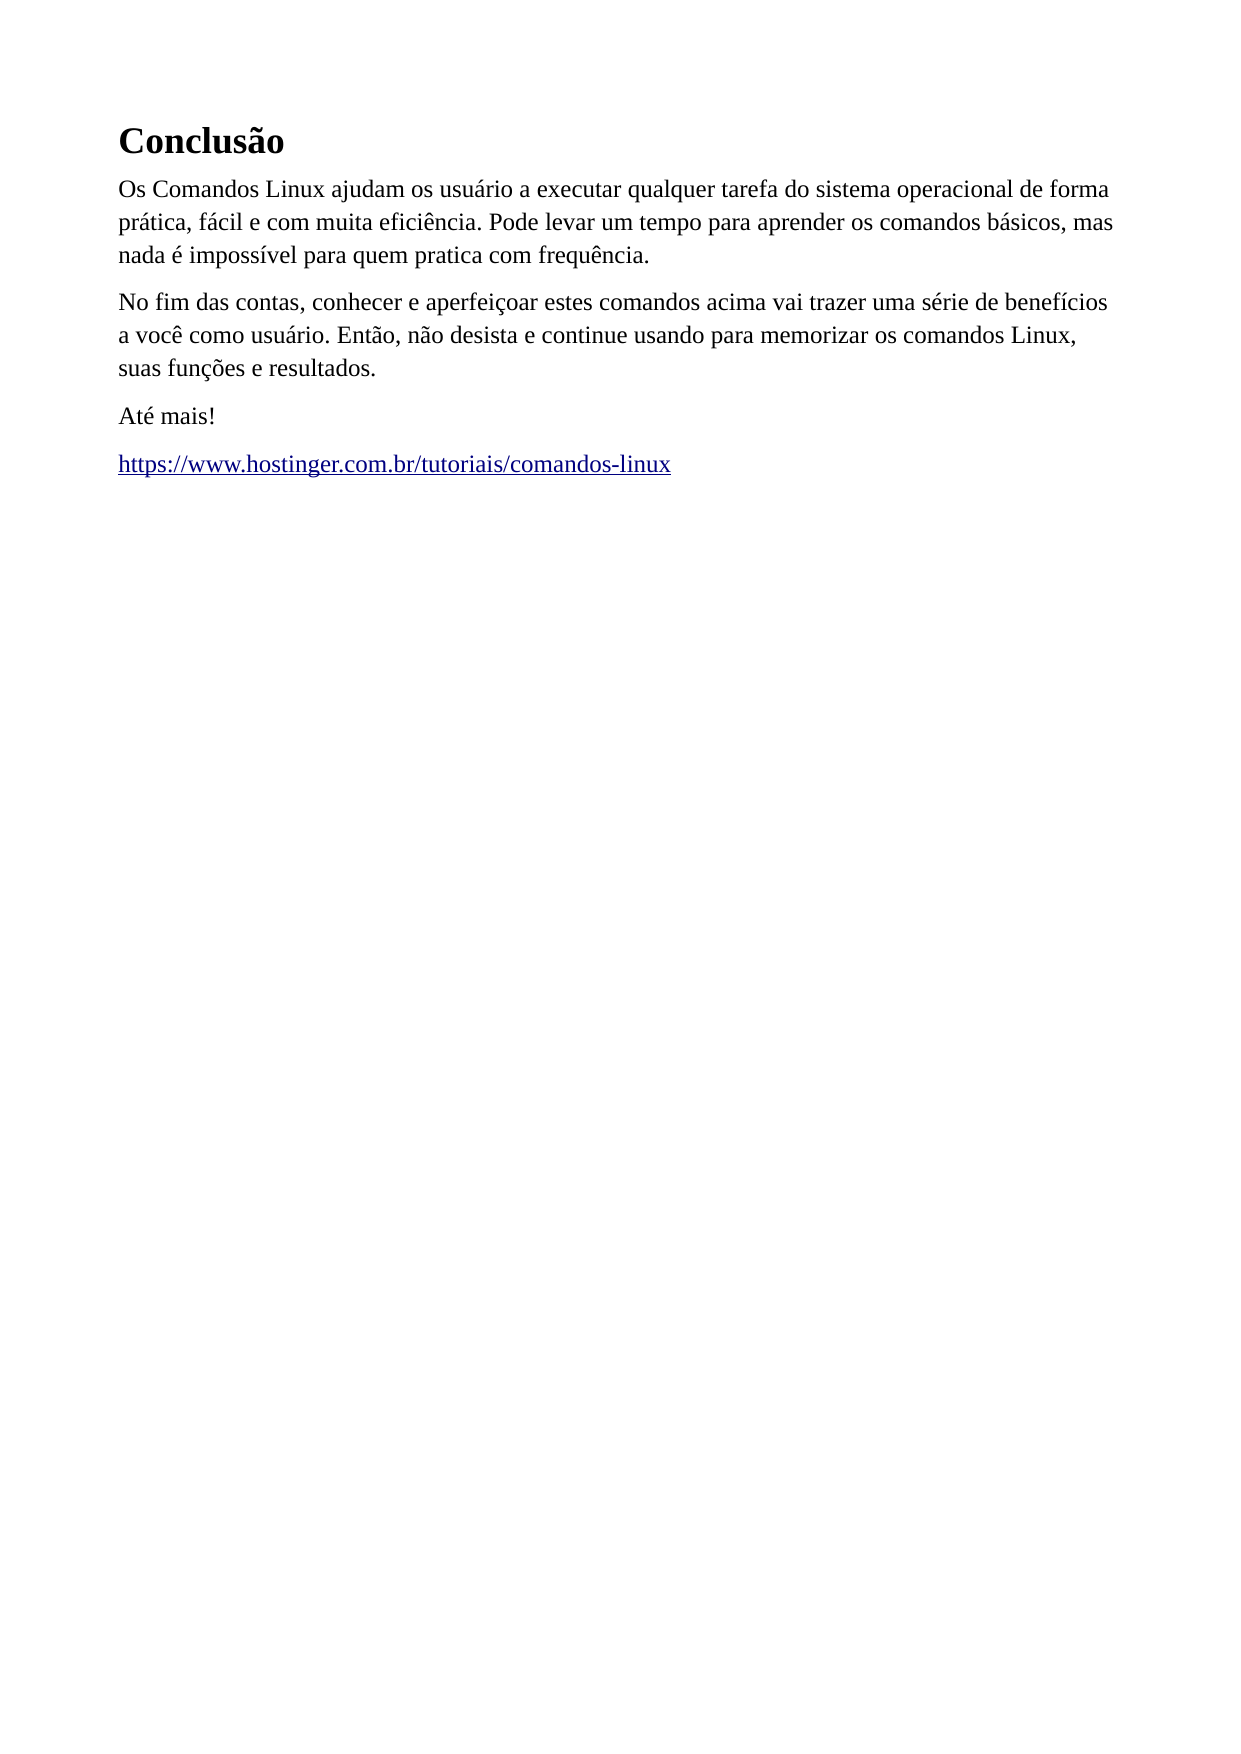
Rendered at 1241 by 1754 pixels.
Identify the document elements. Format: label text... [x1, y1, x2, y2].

text No fim das contas, conhecer e aperfeiçoar estes comandos acima vai trazer uma série de benefícios a você como usuário. Então, não desista e continue usando para memorizar os comandos Linux, suas funções e resultados. [118, 287, 1122, 382]
text https://www.hostinger.com.br/tutoriais/comandos-linux [118, 449, 1122, 477]
text Os Comandos Linux ajudam os usuário a executar qualquer tarefa do sistema operacional de forma prática, fácil e com muita eficiência. Pode levar um tempo para aprender os comandos básicos, mas nada é impossível para quem pratica com frequência. [118, 174, 1122, 268]
subtitle Conclusão [118, 118, 1122, 161]
text Até mais! [118, 401, 1122, 430]
